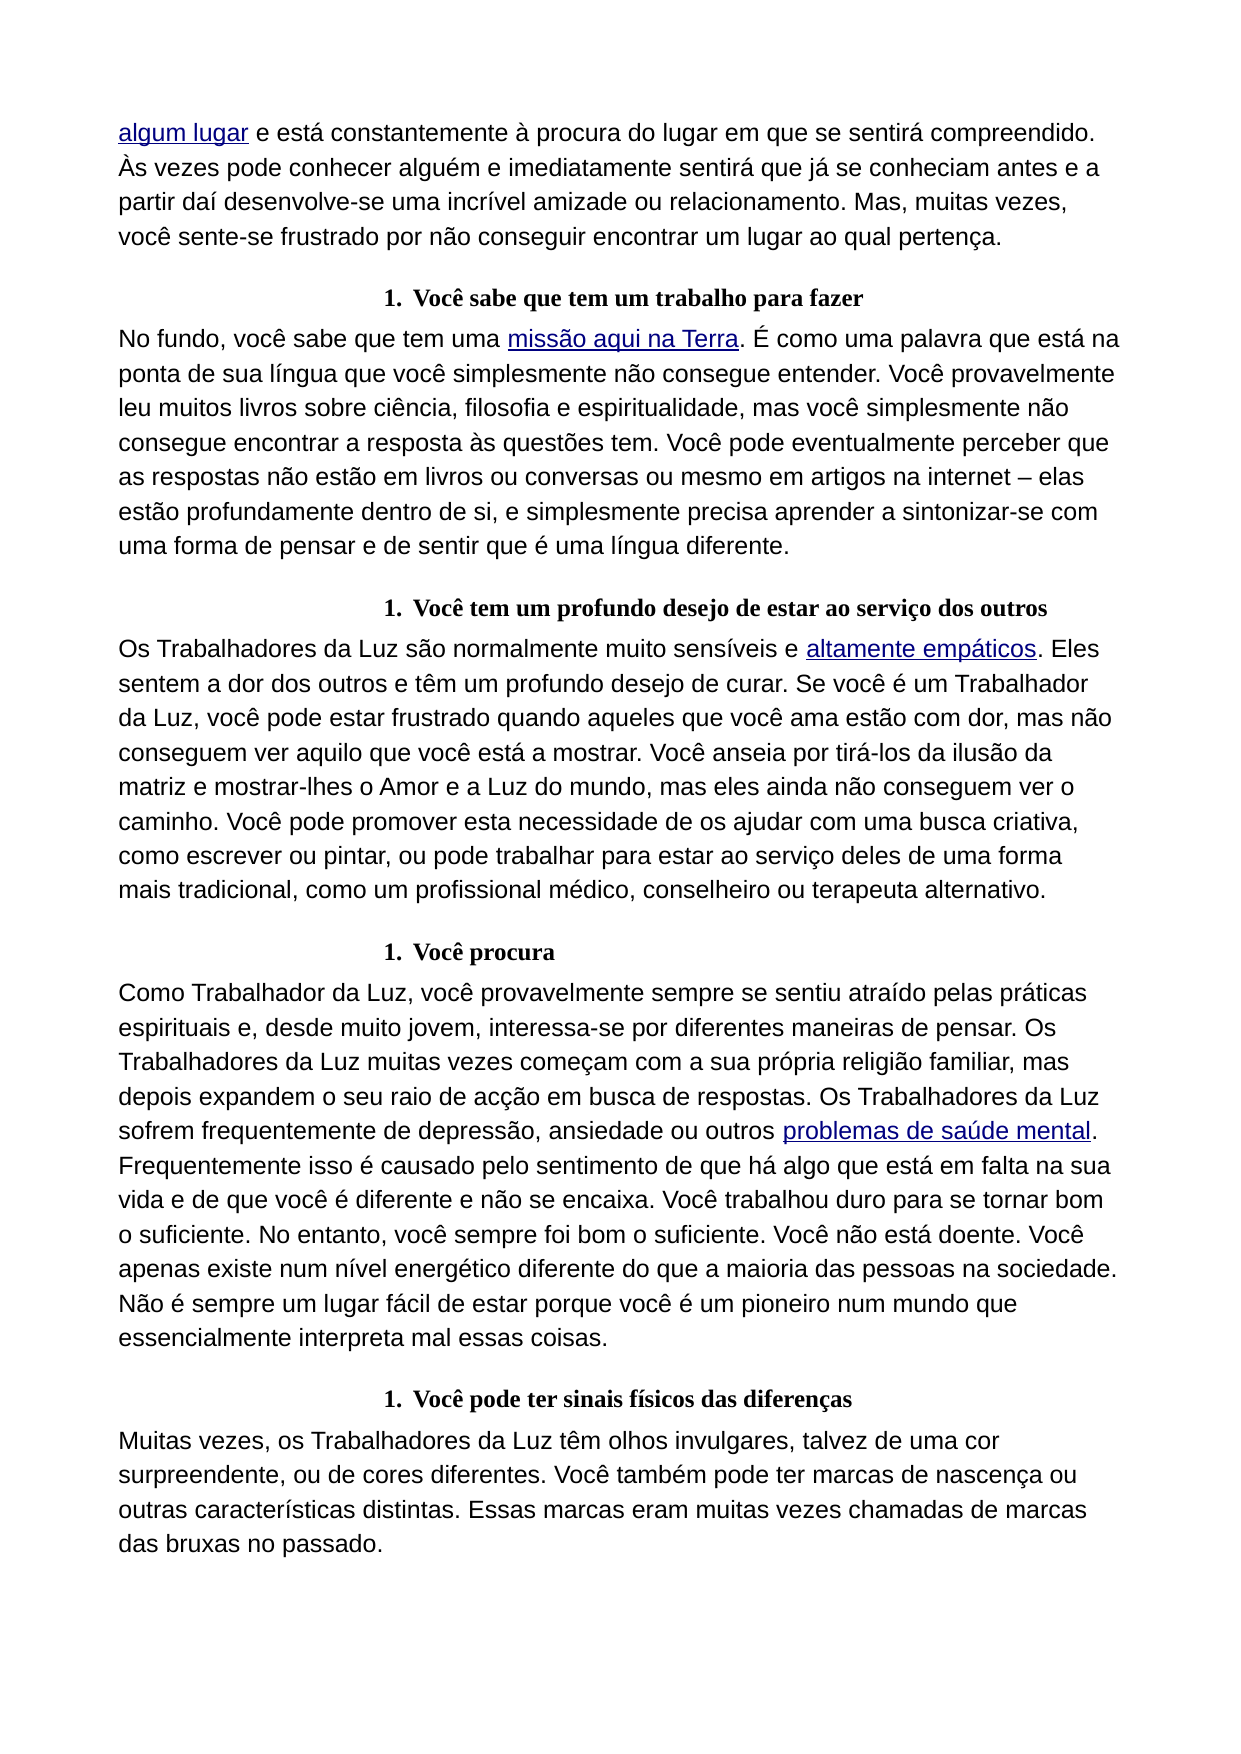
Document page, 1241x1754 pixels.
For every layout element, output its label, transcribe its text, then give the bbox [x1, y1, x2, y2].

subtitle Você pode ter sinais físicos das diferenças [383, 1384, 1122, 1413]
text algum lugar e está constantemente à procura do lugar em que se sentirá compreendido. Às vezes pode conhecer alguém e imediatamente sentirá que já se conheciam antes e a partir daí desenvolve-se uma incrível amizade ou relacionamento. Mas, muitas vezes, você sente-se frustrado por não conseguir encontrar um lugar ao qual pertença. [118, 118, 1122, 250]
text Como Trabalhador da Luz, você provavelmente sempre se sentiu atraído pelas práticas espirituais e, desde muito jovem, interessa-se por diferentes maneiras de pensar. Os Trabalhadores da Luz muitas vezes começam com a sua própria religião familiar, mas depois expandem o seu raio de acção em busca de respostas. Os Trabalhadores da Luz sofrem frequentemente de depressão, ansiedade ou outros problemas de saúde mental. Frequentemente isso é causado pelo sentimento de que há algo que está em falta na sua vida e de que você é diferente e não se encaixa. Você trabalhou duro para se tornar bom o suficiente. No entanto, você sempre foi bom o suficiente. Você não está doente. Você apenas existe num nível energético diferente do que a maioria das pessoas na sociedade. Não é sempre um lugar fácil de estar porque você é um pioneiro num mundo que essencialmente interpreta mal essas coisas. [118, 978, 1122, 1352]
subtitle Você sabe que tem um trabalho para fazer [383, 283, 1122, 312]
subtitle Você procura [383, 937, 1122, 966]
subtitle Você tem um profundo desejo de estar ao serviço dos outros [383, 593, 1122, 622]
text Os Trabalhadores da Luz são normalmente muito sensíveis e altamente empáticos. Eles sentem a dor dos outros e têm um profundo desejo de curar. Se você é um Trabalhador da Luz, você pode estar frustrado quando aqueles que você ama estão com dor, mas não conseguem ver aquilo que você está a mostrar. Você anseia por tirá-los da ilusão da matriz e mostrar-lhes o Amor e a Luz do mundo, mas eles ainda não conseguem ver o caminho. Você pode promover esta necessidade de os ajudar com uma busca criativa, como escrever ou pintar, ou pode trabalhar para estar ao serviço deles de uma forma mais tradicional, como um profissional médico, conselheiro ou terapeuta alternativo. [118, 634, 1122, 904]
text No fundo, você sabe que tem uma missão aqui na Terra. É como uma palavra que está na ponta de sua língua que você simplesmente não consegue entender. Você provavelmente leu muitos livros sobre ciência, filosofia e espiritualidade, mas você simplesmente não consegue encontrar a resposta às questões tem. Você pode eventualmente perceber que as respostas não estão em livros ou conversas ou mesmo em artigos na internet – elas estão profundamente dentro de si, e simplesmente precisa aprender a sintonizar-se com uma forma de pensar e de sentir que é uma língua diferente. [118, 324, 1122, 560]
text Muitas vezes, os Trabalhadores da Luz têm olhos invulgares, talvez de uma cor surpreendente, ou de cores diferentes. Você também pode ter marcas de nascença ou outras características distintas. Essas marcas eram muitas vezes chamadas de marcas das bruxas no passado. [118, 1426, 1122, 1558]
